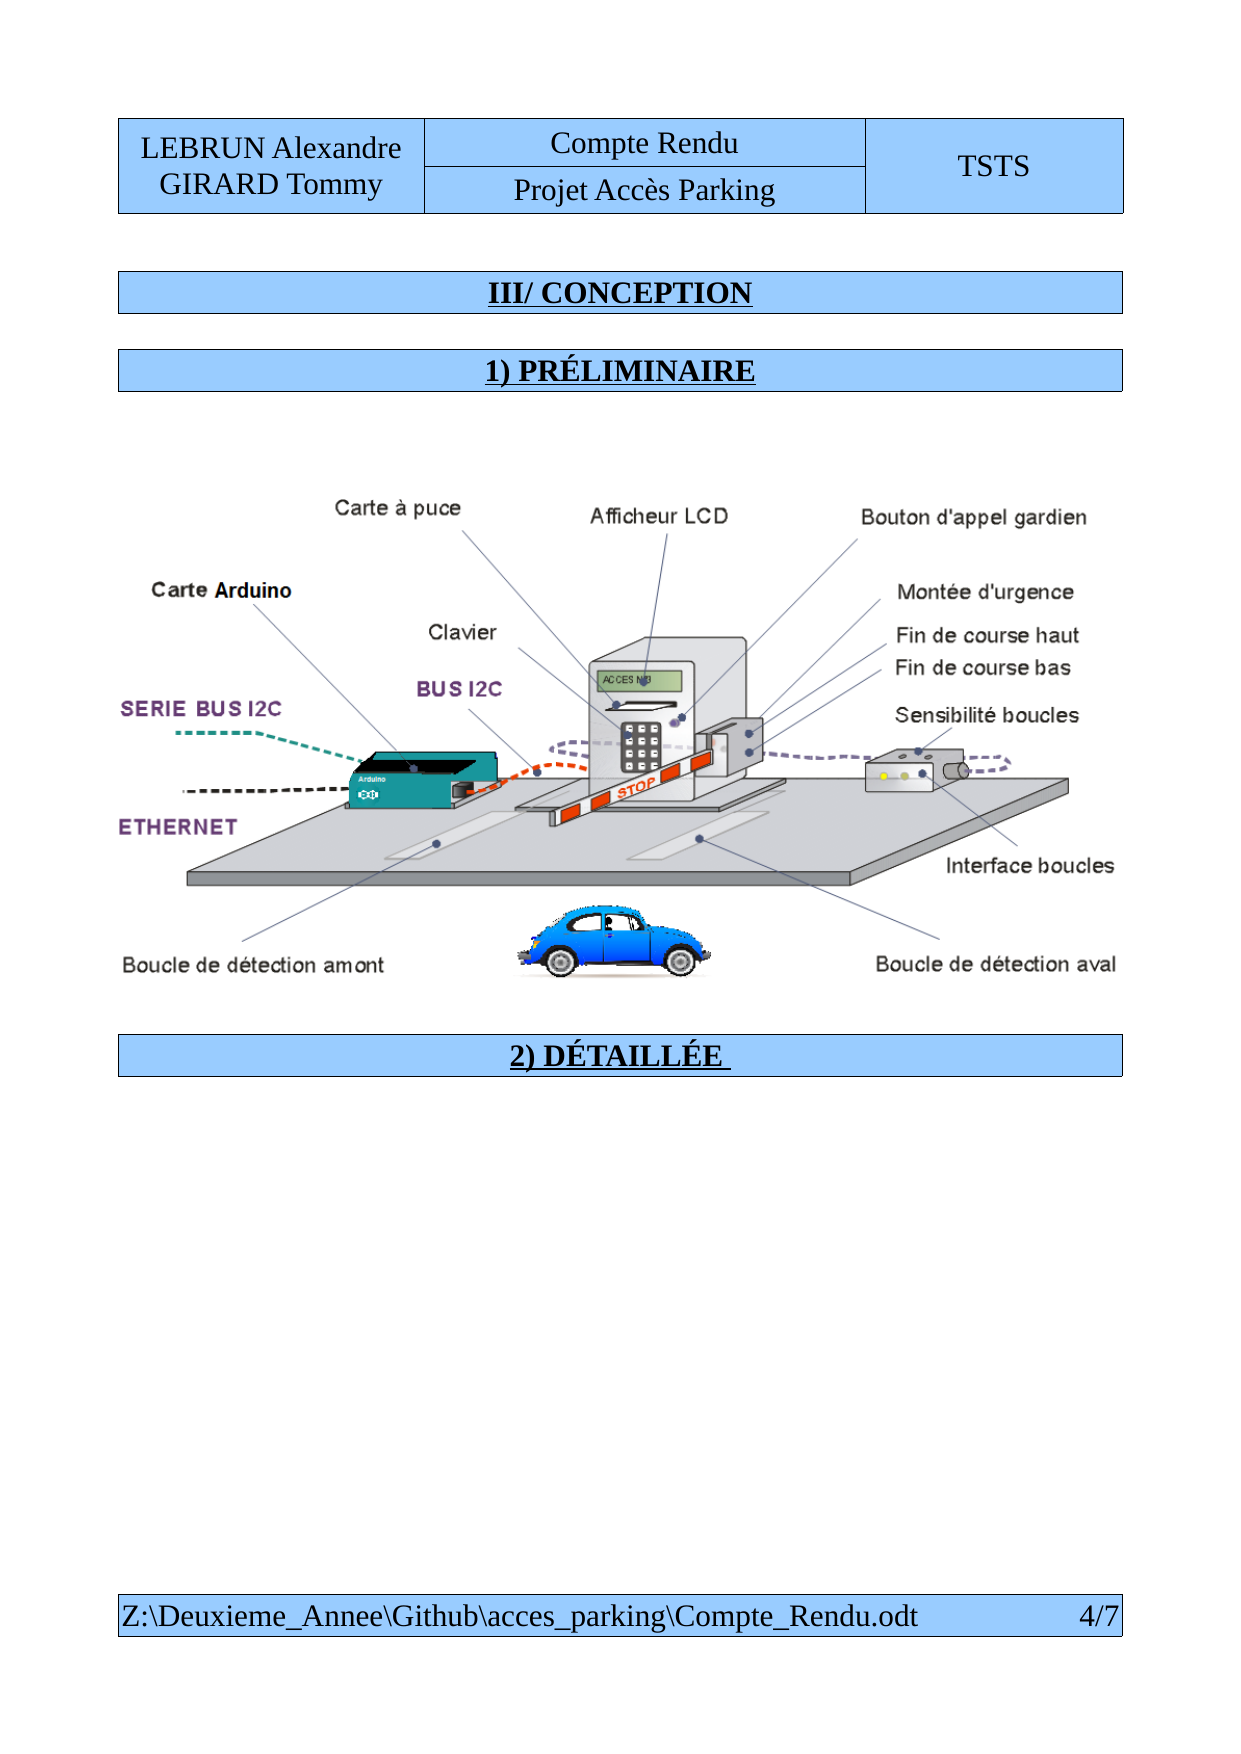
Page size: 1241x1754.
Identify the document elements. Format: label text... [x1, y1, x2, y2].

text III/ CONCEPTION [119, 272, 1122, 313]
text 1) PRÉLIMINAIRE [119, 350, 1122, 391]
picture [118, 499, 1123, 998]
text 2) DÉTAILLÉE [119, 1035, 1122, 1076]
